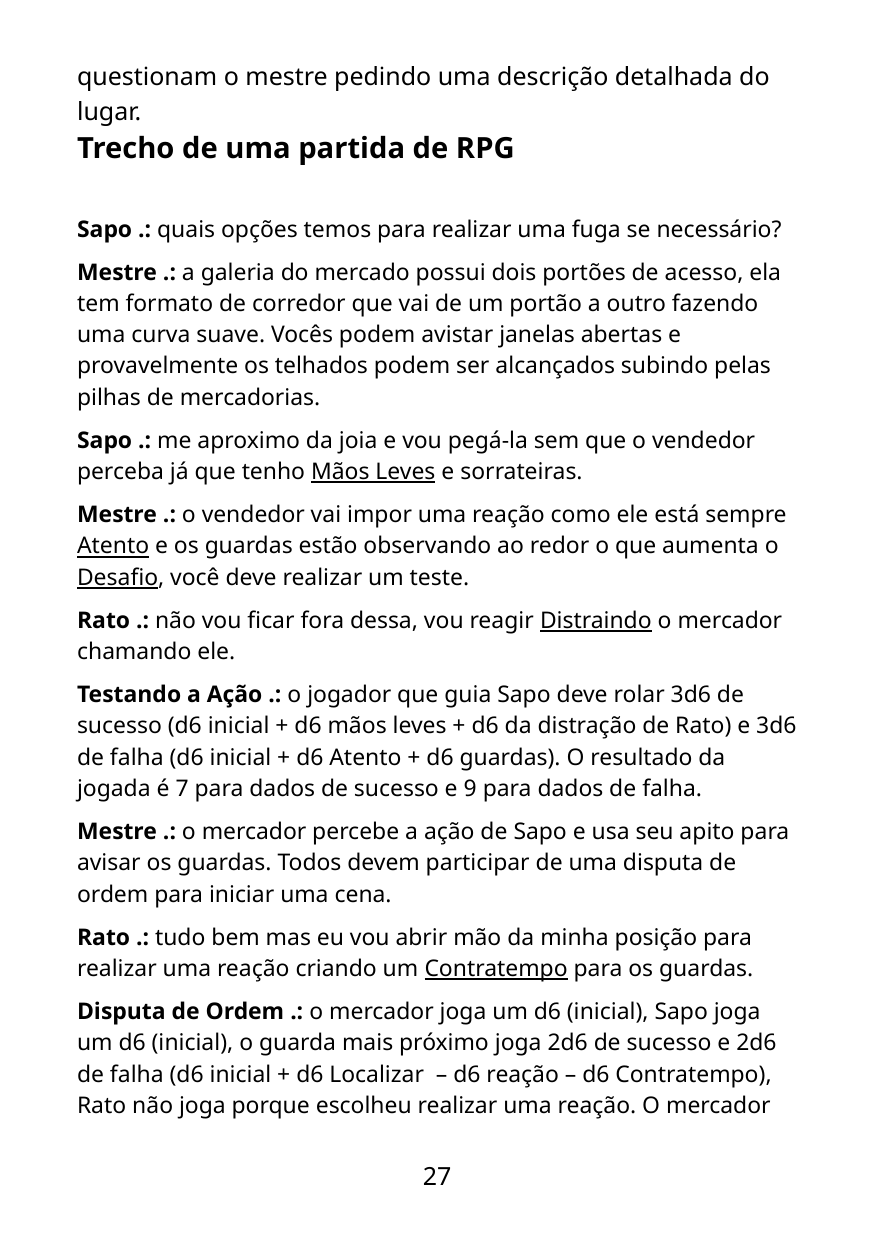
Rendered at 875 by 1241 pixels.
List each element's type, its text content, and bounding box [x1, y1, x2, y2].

text Trecho de uma partida de RPG [77, 127, 797, 167]
text Mestre .: a galeria do mercado possui dois portões de acesso, ela tem formato de corredor que vai de um portão a outro fazendo uma curva suave. Vocês podem avistar janelas abertas e provavelmente os telhados podem ser alcançados subindo pelas pilhas de mercadorias. [77, 256, 797, 412]
text Rato .: tudo bem mas eu vou abrir mão da minha posição para realizar uma reação criando um Contratempo para os guardas. [77, 921, 797, 983]
text Mestre .: o vendedor vai impor uma reação como ele está sempre Atento e os guardas estão observando ao redor o que aumenta o Desafio, você deve realizar um teste. [77, 498, 797, 592]
text Rato .: não vou ficar fora dessa, vou reagir Distraindo o mercador chamando ele. [77, 604, 797, 666]
text Sapo .: me aproximo da joia e vou pegá-la sem que o vendedor perceba já que tenho Mãos Leves e sorrateiras. [77, 424, 797, 486]
text Mestre .: o mercador percebe a ação de Sapo e usa seu apito para avisar os guardas. Todos devem participar de uma disputa de ordem para iniciar uma cena. [77, 815, 797, 909]
text Sapo .: quais opções temos para realizar uma fuga se necessário? [77, 212, 797, 244]
text Testando a Ação .: o jogador que guia Sapo deve rolar 3d6 de sucesso (d6 inicial + d6 mãos leves + d6 da distração de Rato) e 3d6 de falha (d6 inicial + d6 Atento + d6 guardas). O resultado da jogada é 7 para dados de sucesso e 9 para dados de falha. [77, 678, 797, 803]
text questionam o mestre pedindo uma descrição detalhada do lugar. [77, 59, 797, 127]
text Disputa de Ordem .: o mercador joga um d6 (inicial), Sapo joga um d6 (inicial), o guarda mais próximo joga 2d6 de sucesso e 2d6 de falha (d6 inicial + d6 Localizar – d6 reação – d6 Contratempo), Rato não joga porque escolheu realizar uma reação. O mercador [77, 995, 797, 1120]
